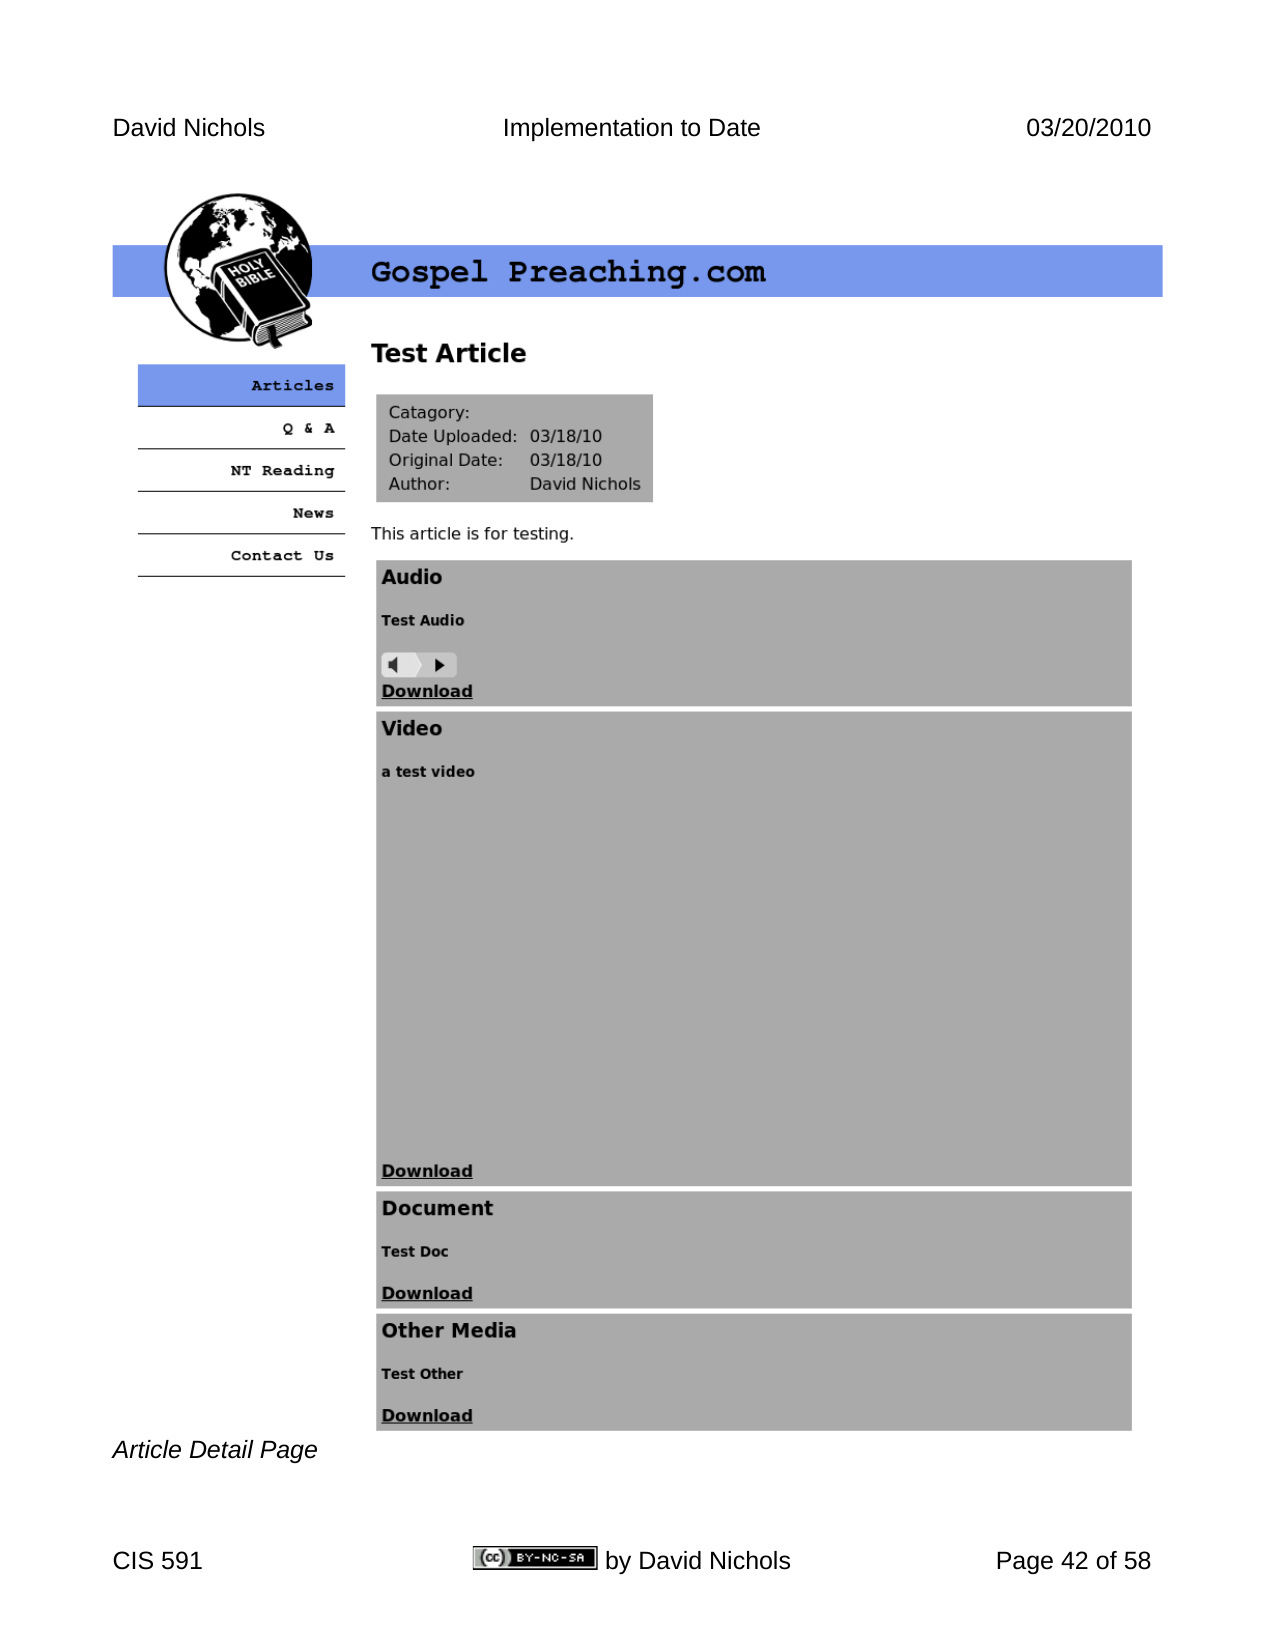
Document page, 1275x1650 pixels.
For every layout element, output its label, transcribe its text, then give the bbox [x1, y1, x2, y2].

picture [472, 1546, 598, 1570]
picture [112, 183, 1163, 1436]
text Article Detail Page [112, 1436, 1162, 1464]
